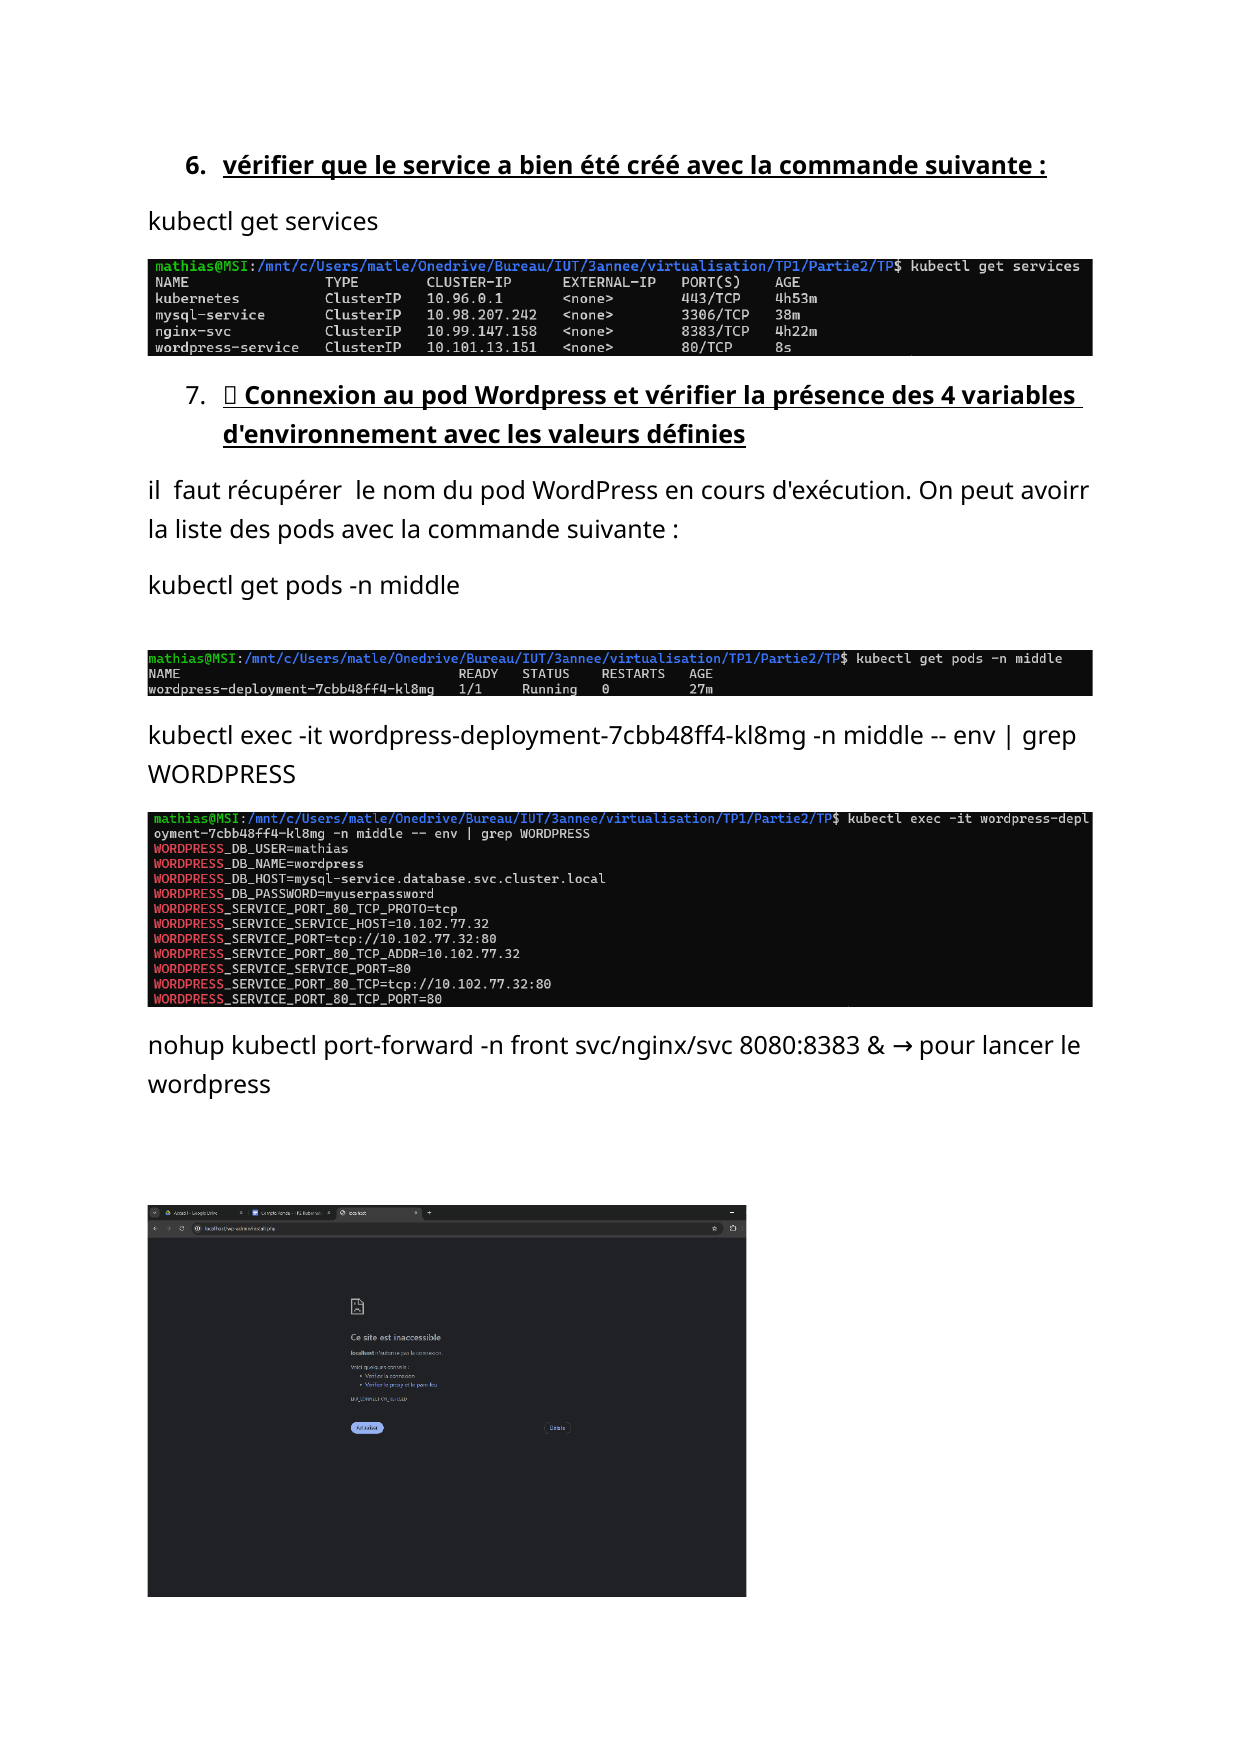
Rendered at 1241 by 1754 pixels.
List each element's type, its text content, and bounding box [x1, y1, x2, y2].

list 📸 Connexion au pod Wordpress et vérifier la présence des 4 variables d'environnement avec les valeurs définies [185, 378, 1093, 451]
text nohup kubectl port-forward -n front svc/nginx/svc 8080:8383 & → pour lancer le wordpress [148, 1028, 1093, 1101]
text kubectl exec -it wordpress-deployment-7cbb48ff4-kl8mg -n middle -- env | grep WORDPRESS [148, 718, 1093, 791]
text il faut récupérer le nom du pod WordPress en cours d'exécution. On peut avoirr la liste des pods avec la commande suivante : [148, 473, 1093, 546]
text kubectl get pods -n middle [148, 568, 1093, 602]
list vérifier que le service a bien été créé avec la commande suivante : [185, 148, 1093, 182]
text kubectl get services [148, 203, 1093, 237]
